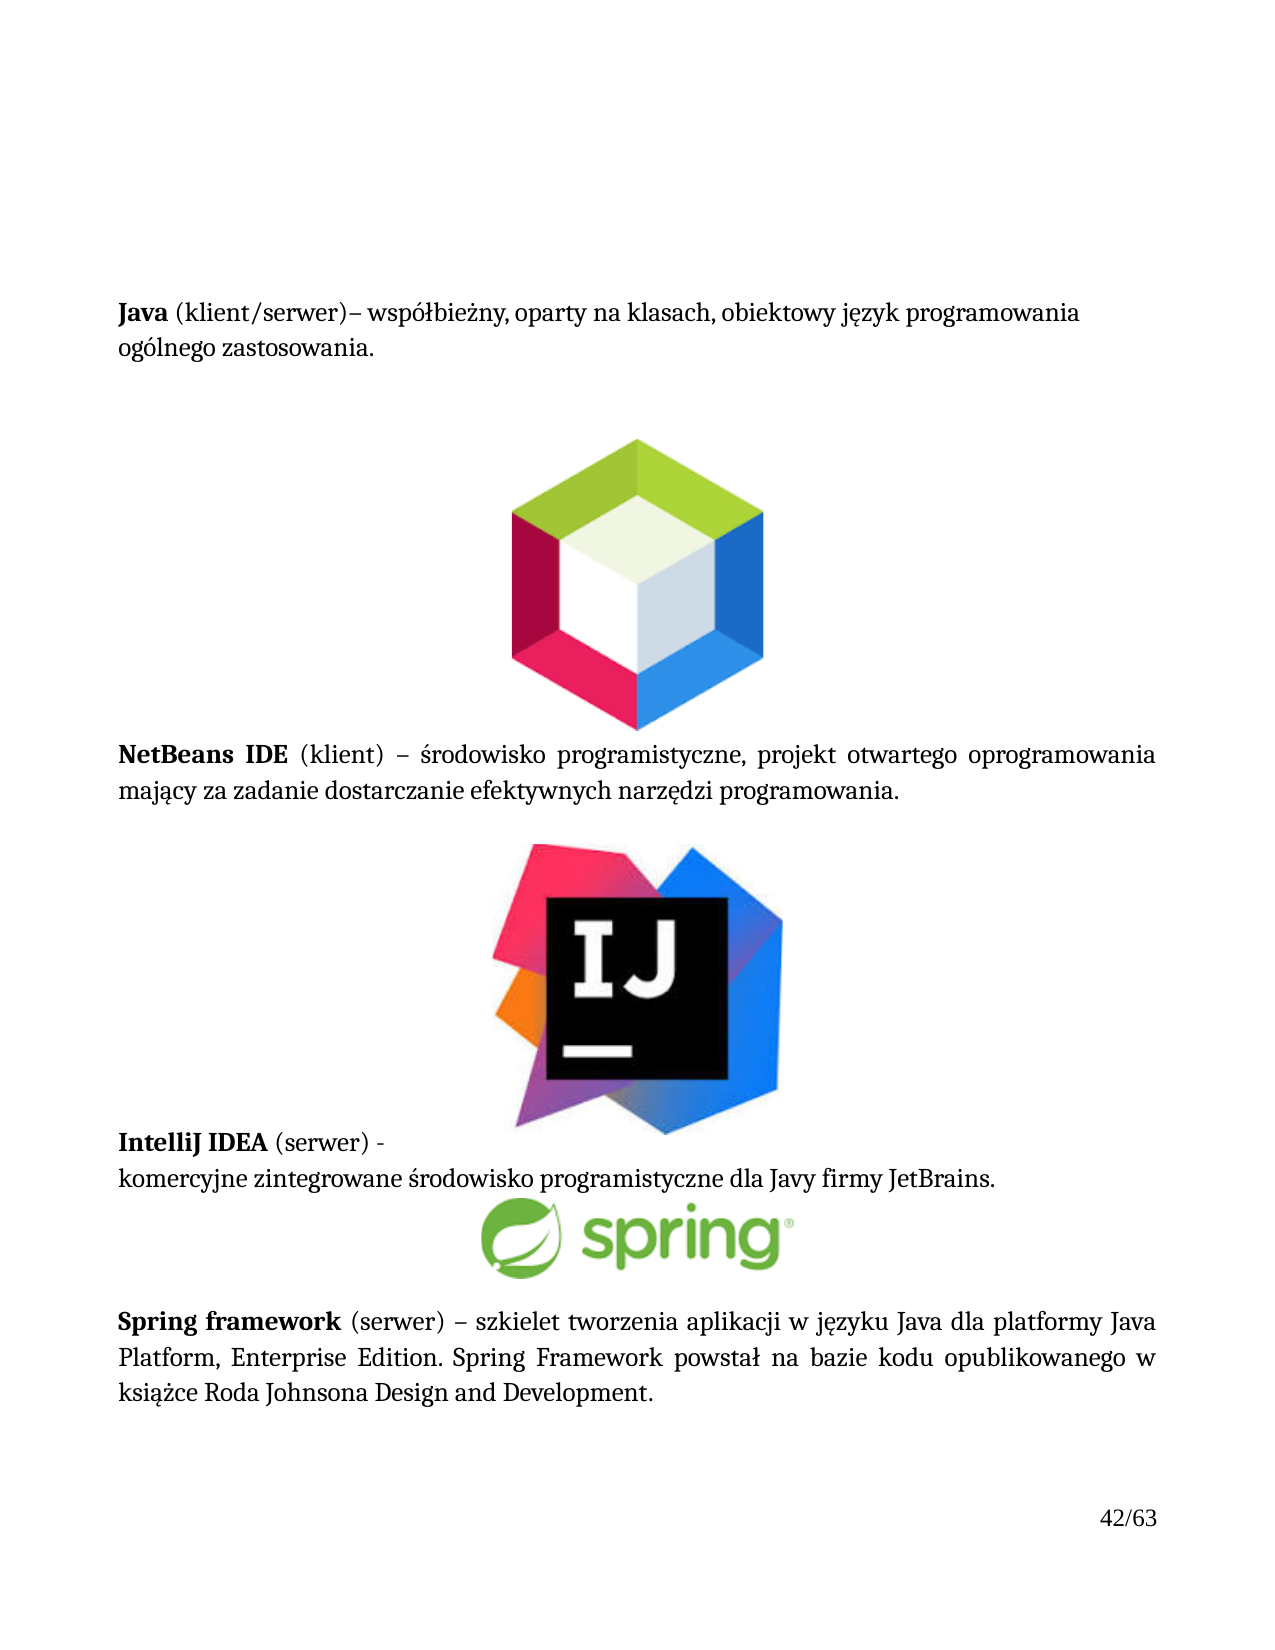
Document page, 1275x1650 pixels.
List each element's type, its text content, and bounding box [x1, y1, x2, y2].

text NetBeans IDE (klient) – środowisko programistyczne, projekt otwartego oprogramowania mający za zadanie dostarczanie efektywnych narzędzi programowania. [118, 739, 1157, 806]
picture [492, 844, 783, 1135]
picture [511, 439, 764, 731]
text Java (klient/serwer)– współbieżny, oparty na klasach, obiektowy język programowania ogólnego zastosowania. [118, 297, 1157, 364]
text Spring framework (serwer) – szkielet tworzenia aplikacji w języku Java dla platformy Java Platform, Enterprise Edition. Spring Framework powstał na bazie kodu opublikowanego w książce Roda Johnsona Design and Development. [118, 1306, 1157, 1408]
picture [481, 1198, 794, 1279]
text IntelliJ IDEA (serwer) - komercyjne zintegrowane środowisko programistyczne dla Javy firmy JetBrains. [118, 1127, 1157, 1194]
